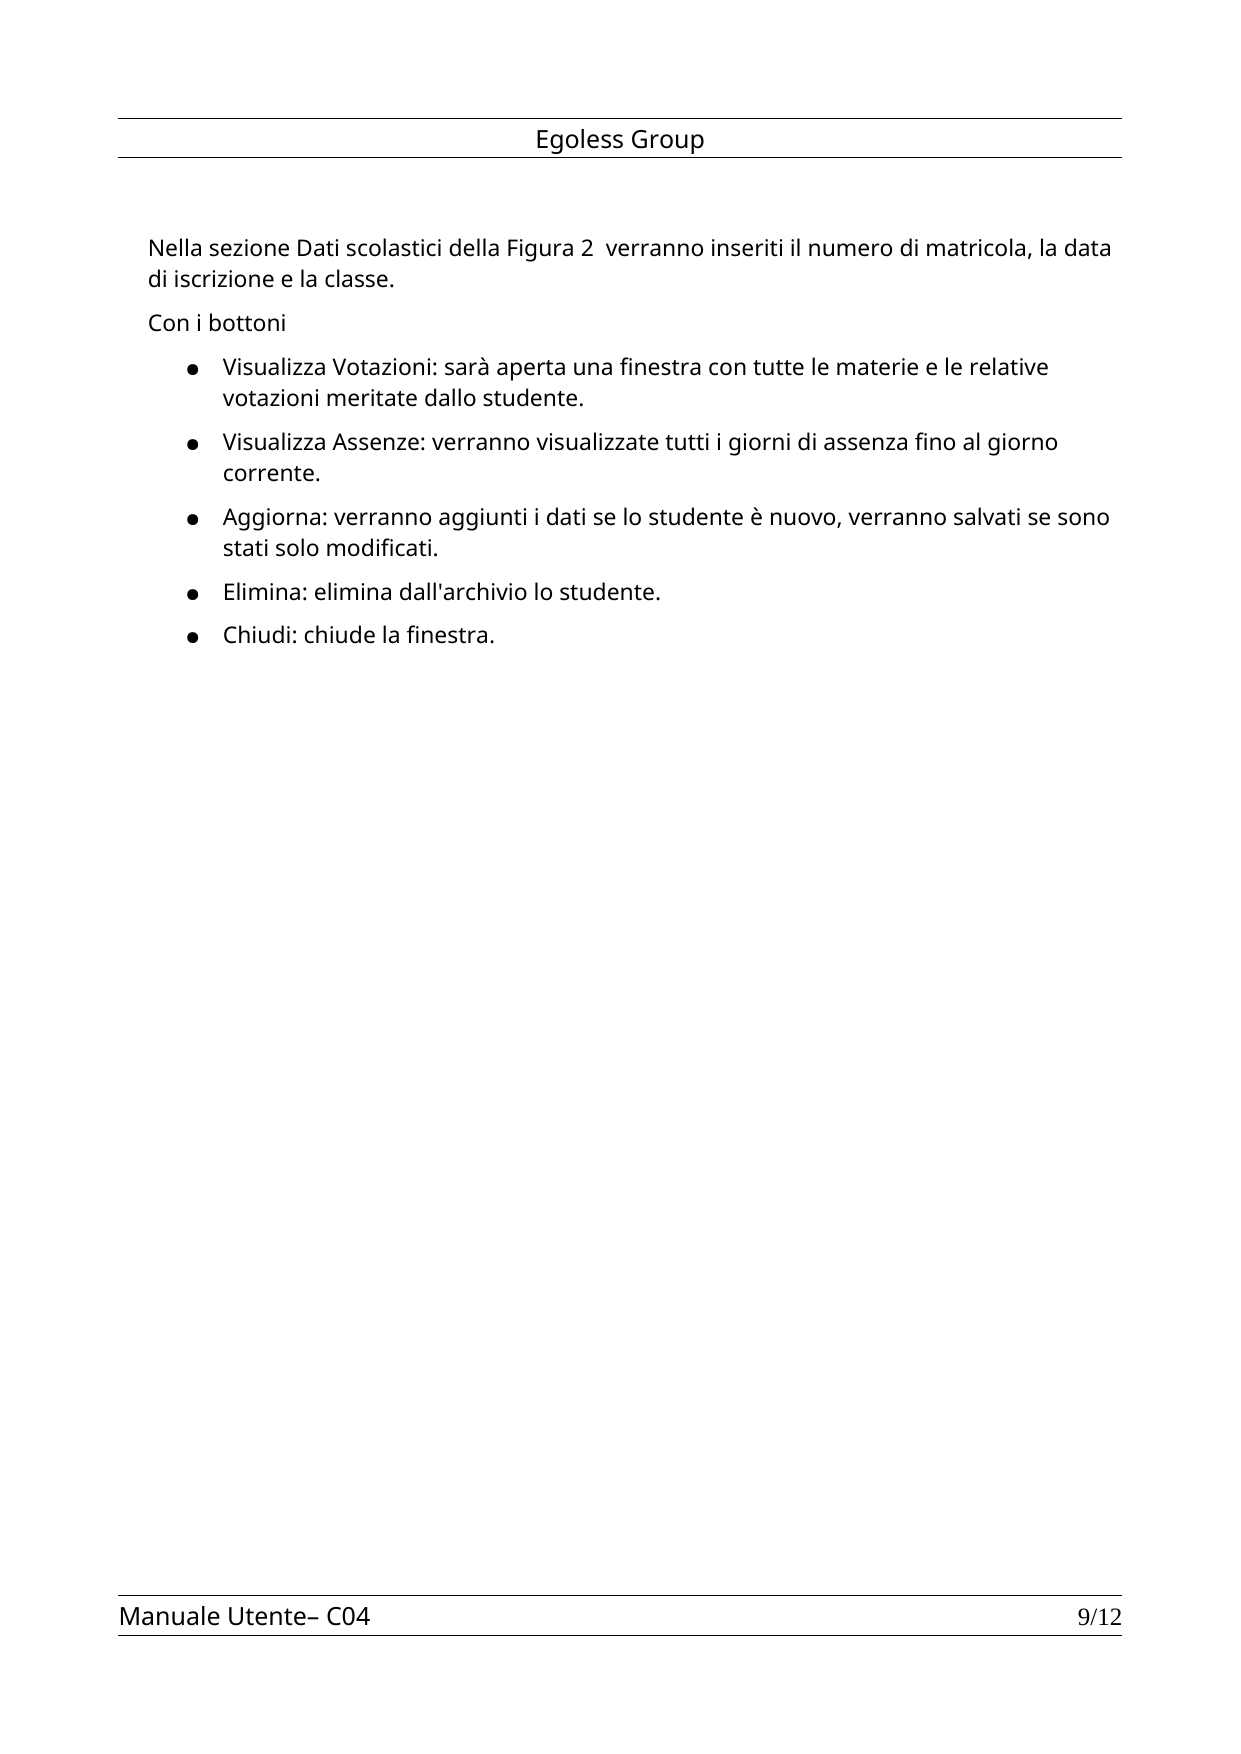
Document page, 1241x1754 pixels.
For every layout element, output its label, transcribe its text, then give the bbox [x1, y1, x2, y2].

text Nella sezione Dati scolastici della Figura 2 verranno inseriti il numero di matricola, la data di iscrizione e la classe. [148, 232, 1122, 294]
text Con i bottoni [148, 307, 1122, 338]
list Visualizza Assenze: verranno visualizzate tutti i giorni di assenza fino al giorno corrente. [185, 425, 1122, 488]
list Elimina: elimina dall'archivio lo studente. [185, 575, 1122, 607]
list Chiudi: chiude la finestra. [185, 619, 1122, 650]
list Aggiorna: verranno aggiunti i dati se lo studente è nuovo, verranno salvati se sono stati solo modificati. [185, 500, 1122, 563]
list Visualizza Votazioni: sarà aperta una finestra con tutte le materie e le relative votazioni meritate dallo studente. [185, 350, 1122, 413]
